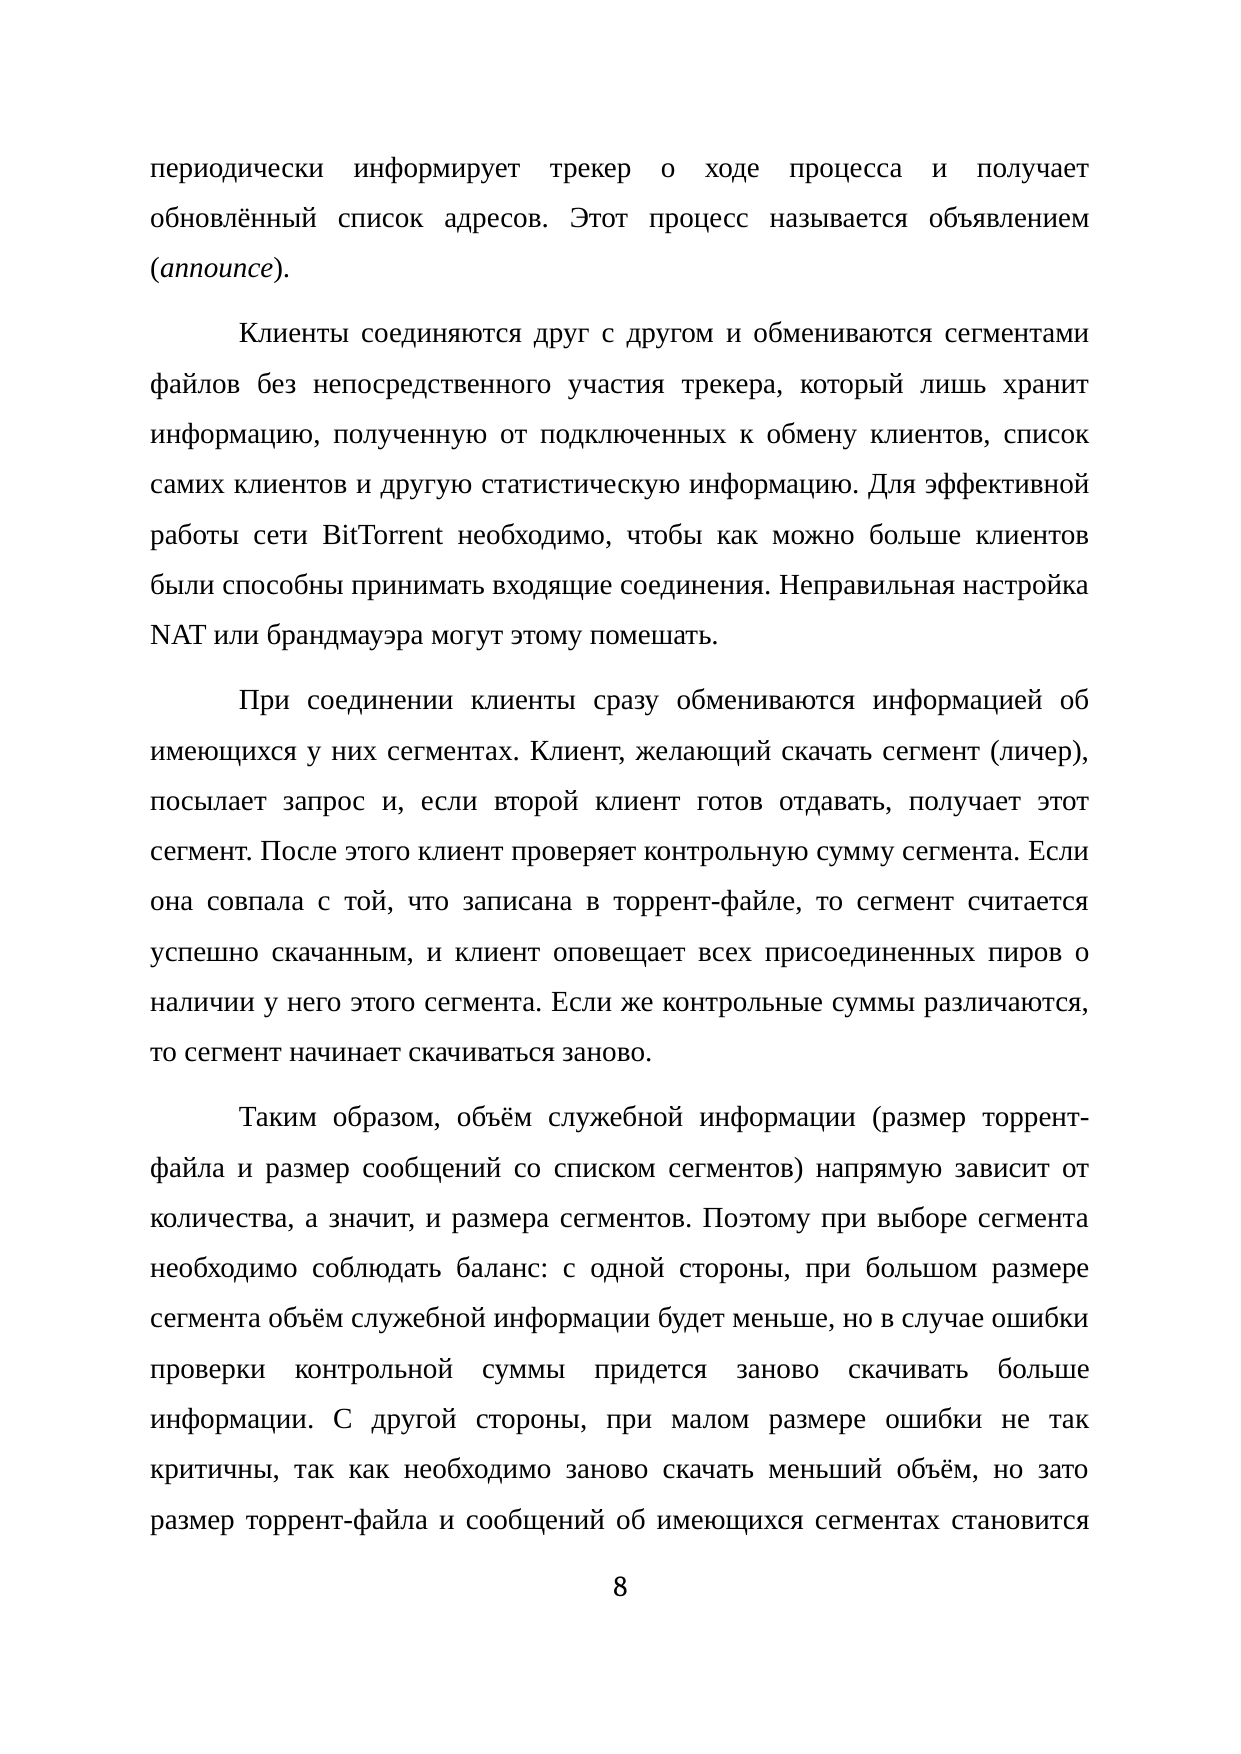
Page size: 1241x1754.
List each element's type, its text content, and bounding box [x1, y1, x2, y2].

text Клиенты соединяются друг с другом и обмениваются сегментами файлов без непосредственного участия трекера, который лишь хранит информацию, полученную от подключенных к обмену клиентов, список самих клиентов и другую статистическую информацию. Для эффективной работы сети BitTorrent необходимо, чтобы как можно больше клиентов были способны принимать входящие соединения. Неправильная настройка NAT или брандмауэра могут этому помешать. [150, 316, 1090, 651]
text При соединении клиенты сразу обмениваются информацией об имеющихся у них сегментах. Клиент, желающий скачать сегмент (личер), посылает запрос и, если второй клиент готов отдавать, получает этот сегмент. После этого клиент проверяет контрольную сумму сегмента. Если она совпала с той, что записана в торрент-файле, то сегмент считается успешно скачанным, и клиент оповещает всех присоединенных пиров о наличии у него этого сегмента. Если же контрольные суммы различаются, то сегмент начинает скачиваться заново. [150, 682, 1090, 1068]
text Таким образом, объём служебной информации (размер торрент-файла и размер сообщений со списком сегментов) напрямую зависит от количества, а значит, и размера сегментов. Поэтому при выборе сегмента необходимо соблюдать баланс: с одной стороны, при большом размере сегмента объём служебной информации будет меньше, но в случае ошибки проверки контрольной суммы придется заново скачивать больше информации. С другой стороны, при малом размере ошибки не так критичны, так как необходимо заново скачать меньший объём, но зато размер торрент-файла и сообщений об имеющихся сегментах становится [150, 1099, 1090, 1535]
text периодически информирует трекер о ходе процесса и получает обновлённый список адресов. Этот процесс называется объявлением (announce). [150, 150, 1090, 284]
